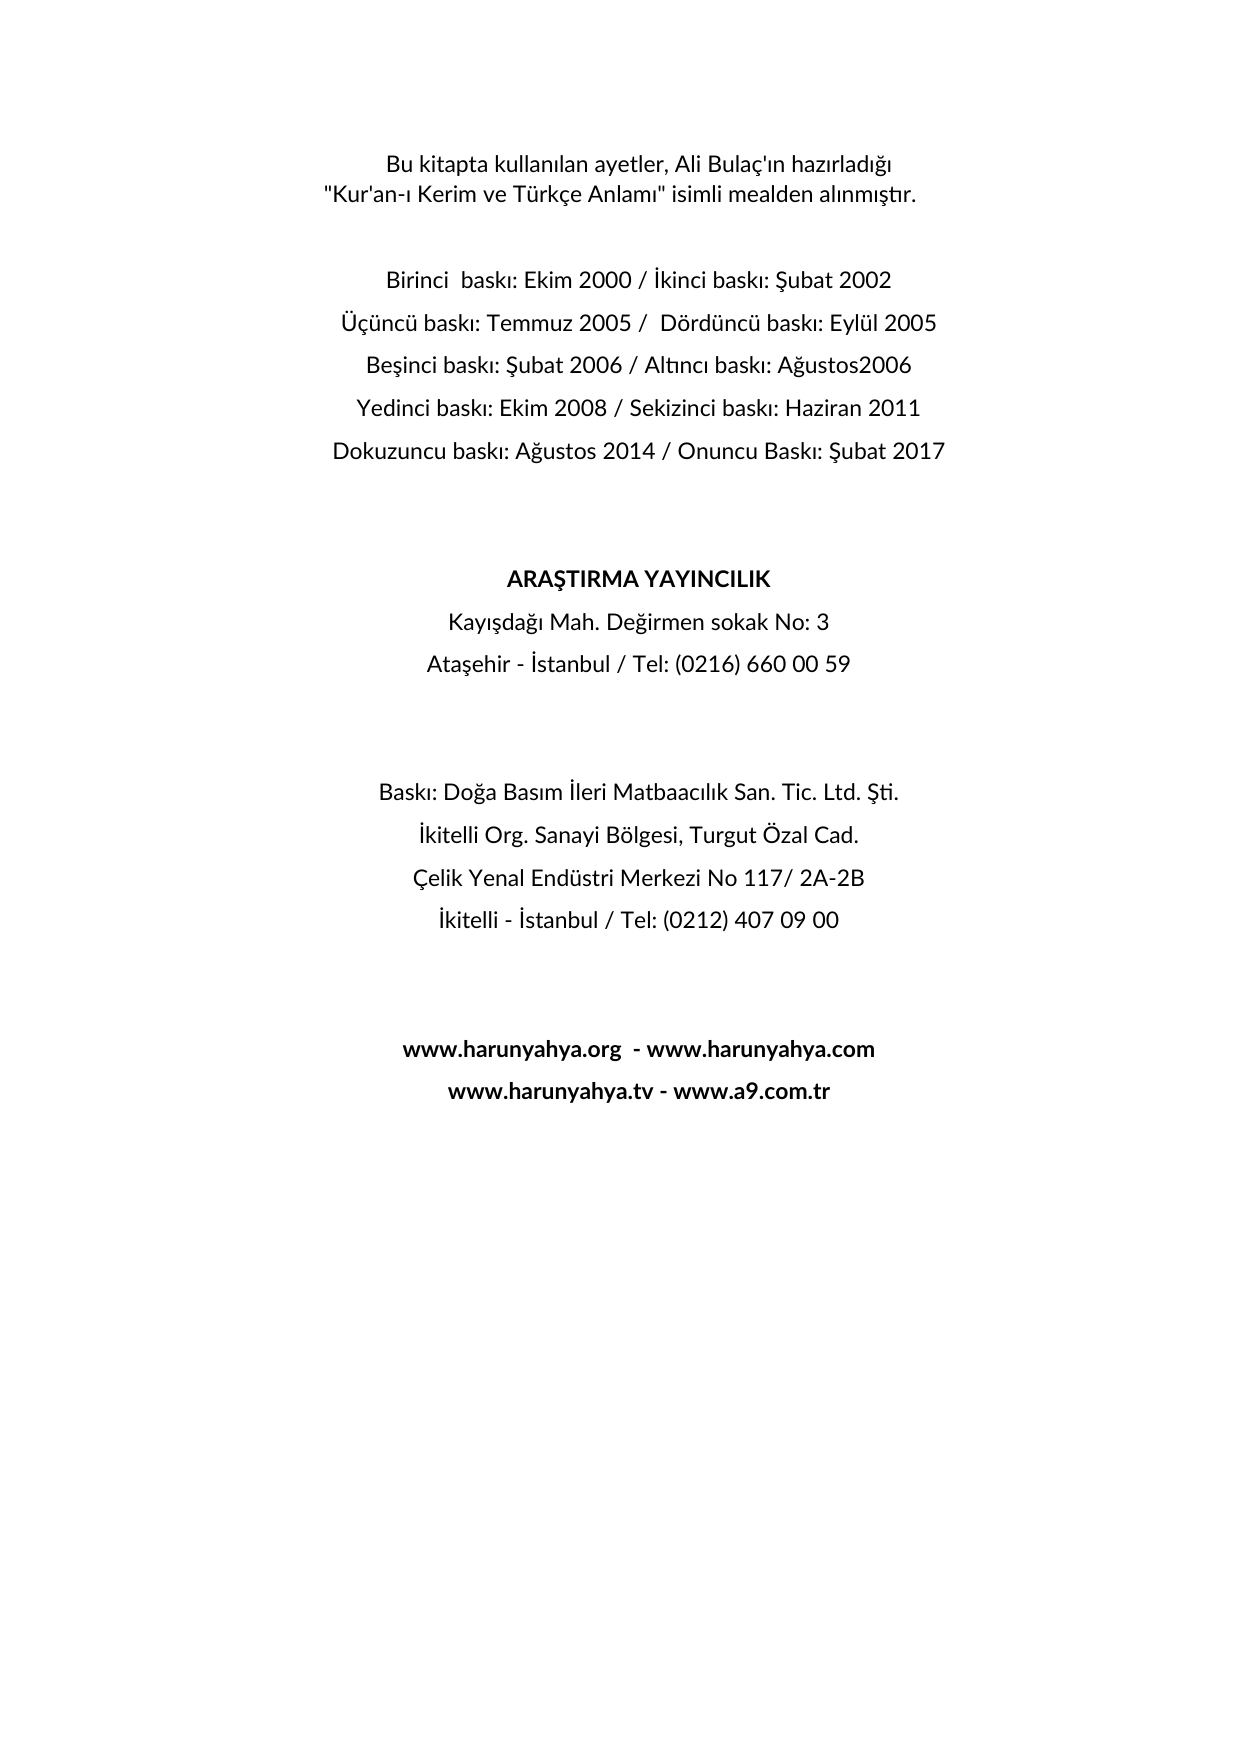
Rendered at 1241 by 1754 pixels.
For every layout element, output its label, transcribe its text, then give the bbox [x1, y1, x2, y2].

text Birinci baskı: Ekim 2000 / İkinci baskı: Şubat 2002 [75, 266, 1165, 293]
text Bu kitapta kullanılan ayetler, Ali Bulaç'ın hazırladığı "Kur'an-ı Kerim ve Türkçe Anlamı" isimli mealden alınmıştır. [75, 150, 1165, 208]
text Dokuzuncu baskı: Ağustos 2014 / Onuncu Baskı: Şubat 2017 [75, 436, 1165, 464]
text İkitelli Org. Sanayi Bölgesi, Turgut Özal Cad. [75, 821, 1165, 848]
text İkitelli - İstanbul / Tel: (0212) 407 09 00 [75, 906, 1165, 934]
text www.harunyahya.org - www.harunyahya.com [75, 1034, 1165, 1062]
text ARAŞTIRMA YAYINCILIK [75, 564, 1165, 592]
text Beşinci baskı: Şubat 2006 / Altıncı baskı: Ağustos2006 [75, 351, 1165, 378]
text Üçüncü baskı: Temmuz 2005 / Dördüncü baskı: Eylül 2005 [75, 308, 1165, 336]
text Çelik Yenal Endüstri Merkezi No 117/ 2A-2B [75, 863, 1165, 891]
text Kayışdağı Mah. Değirmen sokak No: 3 [75, 607, 1165, 635]
text www.harunyahya.tv - www.a9.com.tr [75, 1077, 1165, 1104]
text Ataşehir - İstanbul / Tel: (0216) 660 00 59 [75, 650, 1165, 677]
text Baskı: Doğa Basım İleri Matbaacılık San. Tic. Ltd. Şti. [75, 778, 1165, 806]
text Yedinci baskı: Ekim 2008 / Sekizinci baskı: Haziran 2011 [75, 394, 1165, 421]
